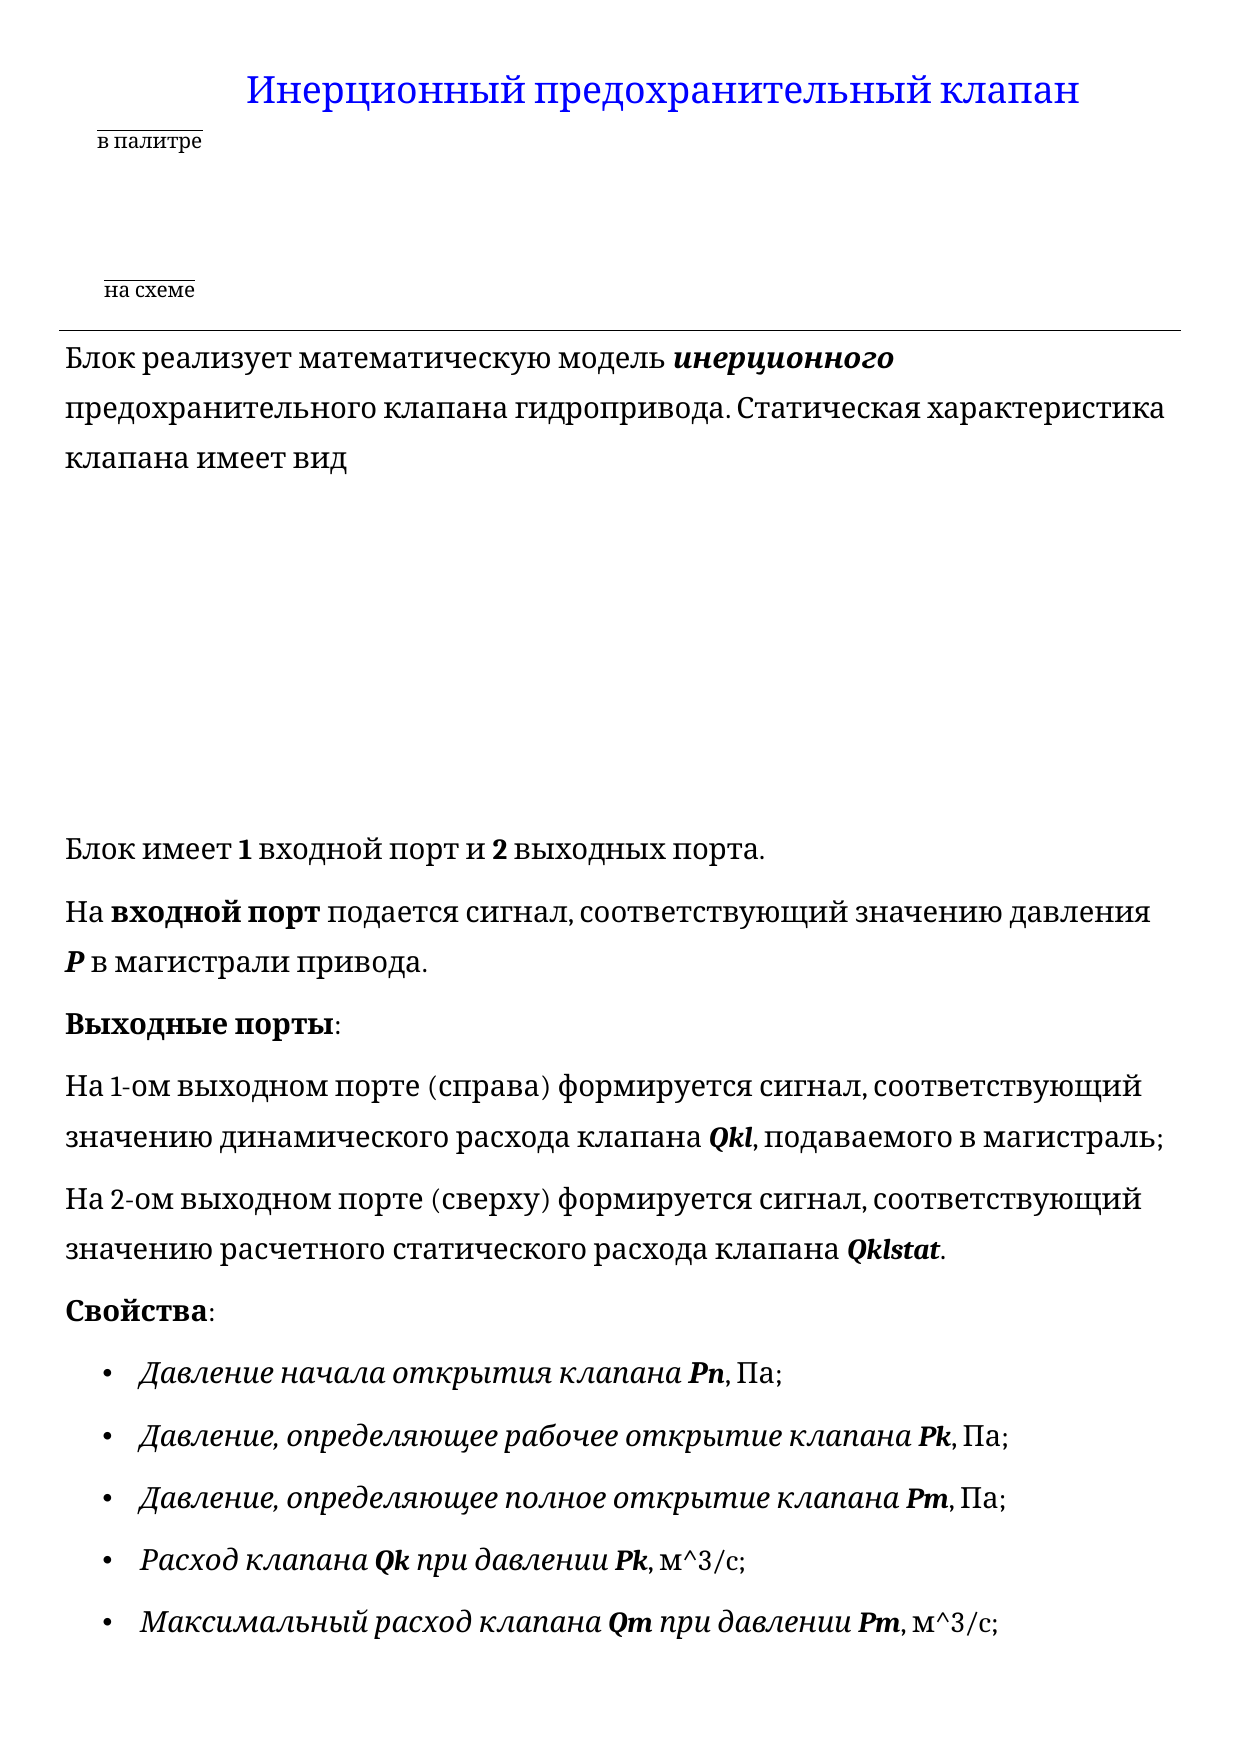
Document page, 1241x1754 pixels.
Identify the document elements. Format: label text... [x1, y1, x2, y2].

table_cell в палитре [59, 124, 240, 181]
table_header [59, 59, 240, 124]
table_cell Блок реализует математическую модель инерционного предохранительного клапана гидропривода. Статическая характеристика клапана имеет вид Блок имеет 1 входной порт и 2 выходных порта. На входной порт подается сигнал, соответствующий значению давления Р в магистрали привода. Выходные порты: На 1-ом выходном порте (справа) формируется сигнал, соответствующий значению динамического расхода клапана Qkl, подаваемого в магистраль; На 2-ом выходном порте (сверху) формируется сигнал, соответствующий значению расчетного статического расхода клапана Qklstat. Свойства: Давление начала открытия клапана Рn, Па; Давление, определяющее рабочее открытие клапана Pk, Па; Давление, определяющее полное открытие клапана Pm, Па; Расход клапана Qk при давлении Pk, м^3/c; Максимальный расход клапана Qm при давлении Pm, м^3/c; Постоянная времени клапана Tkl, с. Примечания: 1. Если какие-то именованные параметры математической модели в процессе моделирования изменяются, то в Редакторе глобальных параметров Проекта должны быть реализованы соответствующие расчетные соотношения. [59, 331, 1181, 1652]
table_cell на схеме [59, 274, 240, 330]
table_cell [240, 274, 1181, 330]
table_cell [240, 181, 1181, 273]
table_header Инерционный предохранительный клапан [240, 59, 1181, 124]
table_cell [59, 181, 240, 273]
table_cell [240, 124, 1181, 181]
